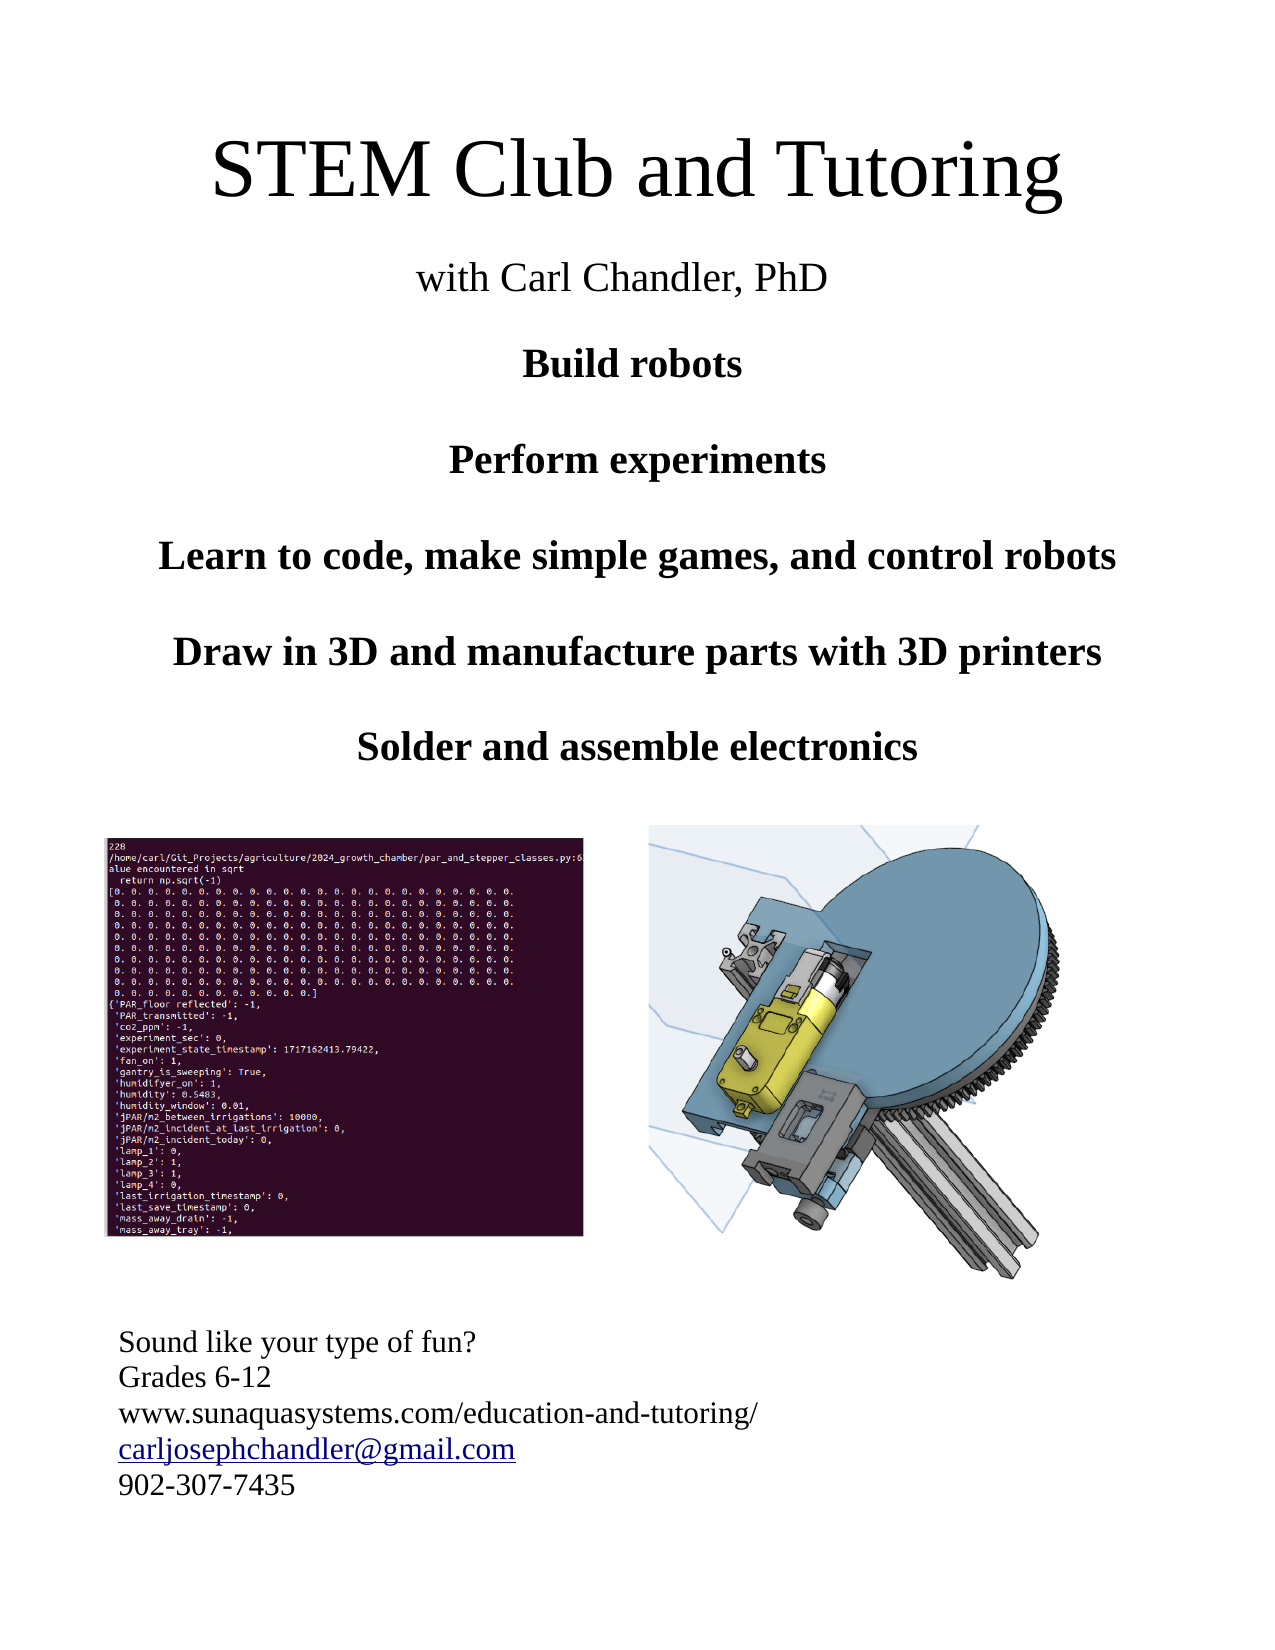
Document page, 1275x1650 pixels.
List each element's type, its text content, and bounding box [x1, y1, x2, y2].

text Build robots [118, 338, 1157, 386]
picture [104, 838, 584, 1237]
text Draw in 3D and manufacture parts with 3D printers [118, 626, 1157, 674]
text Learn to code, make simple games, and control robots [118, 530, 1157, 578]
text with Carl Chandler, PhD [118, 214, 1157, 310]
text Sound like your type of fun? Grades 6-12 www.sunaquasystems.com/education-and-tutoring/ [118, 1323, 1157, 1431]
text Solder and assemble electronics [118, 722, 1157, 770]
picture [648, 825, 1149, 1281]
text carljosephchandler@gmail.com 902-307-7435 [118, 1431, 1157, 1502]
text Perform experiments [118, 386, 1157, 482]
text STEM Club and Tutoring [118, 118, 1157, 214]
